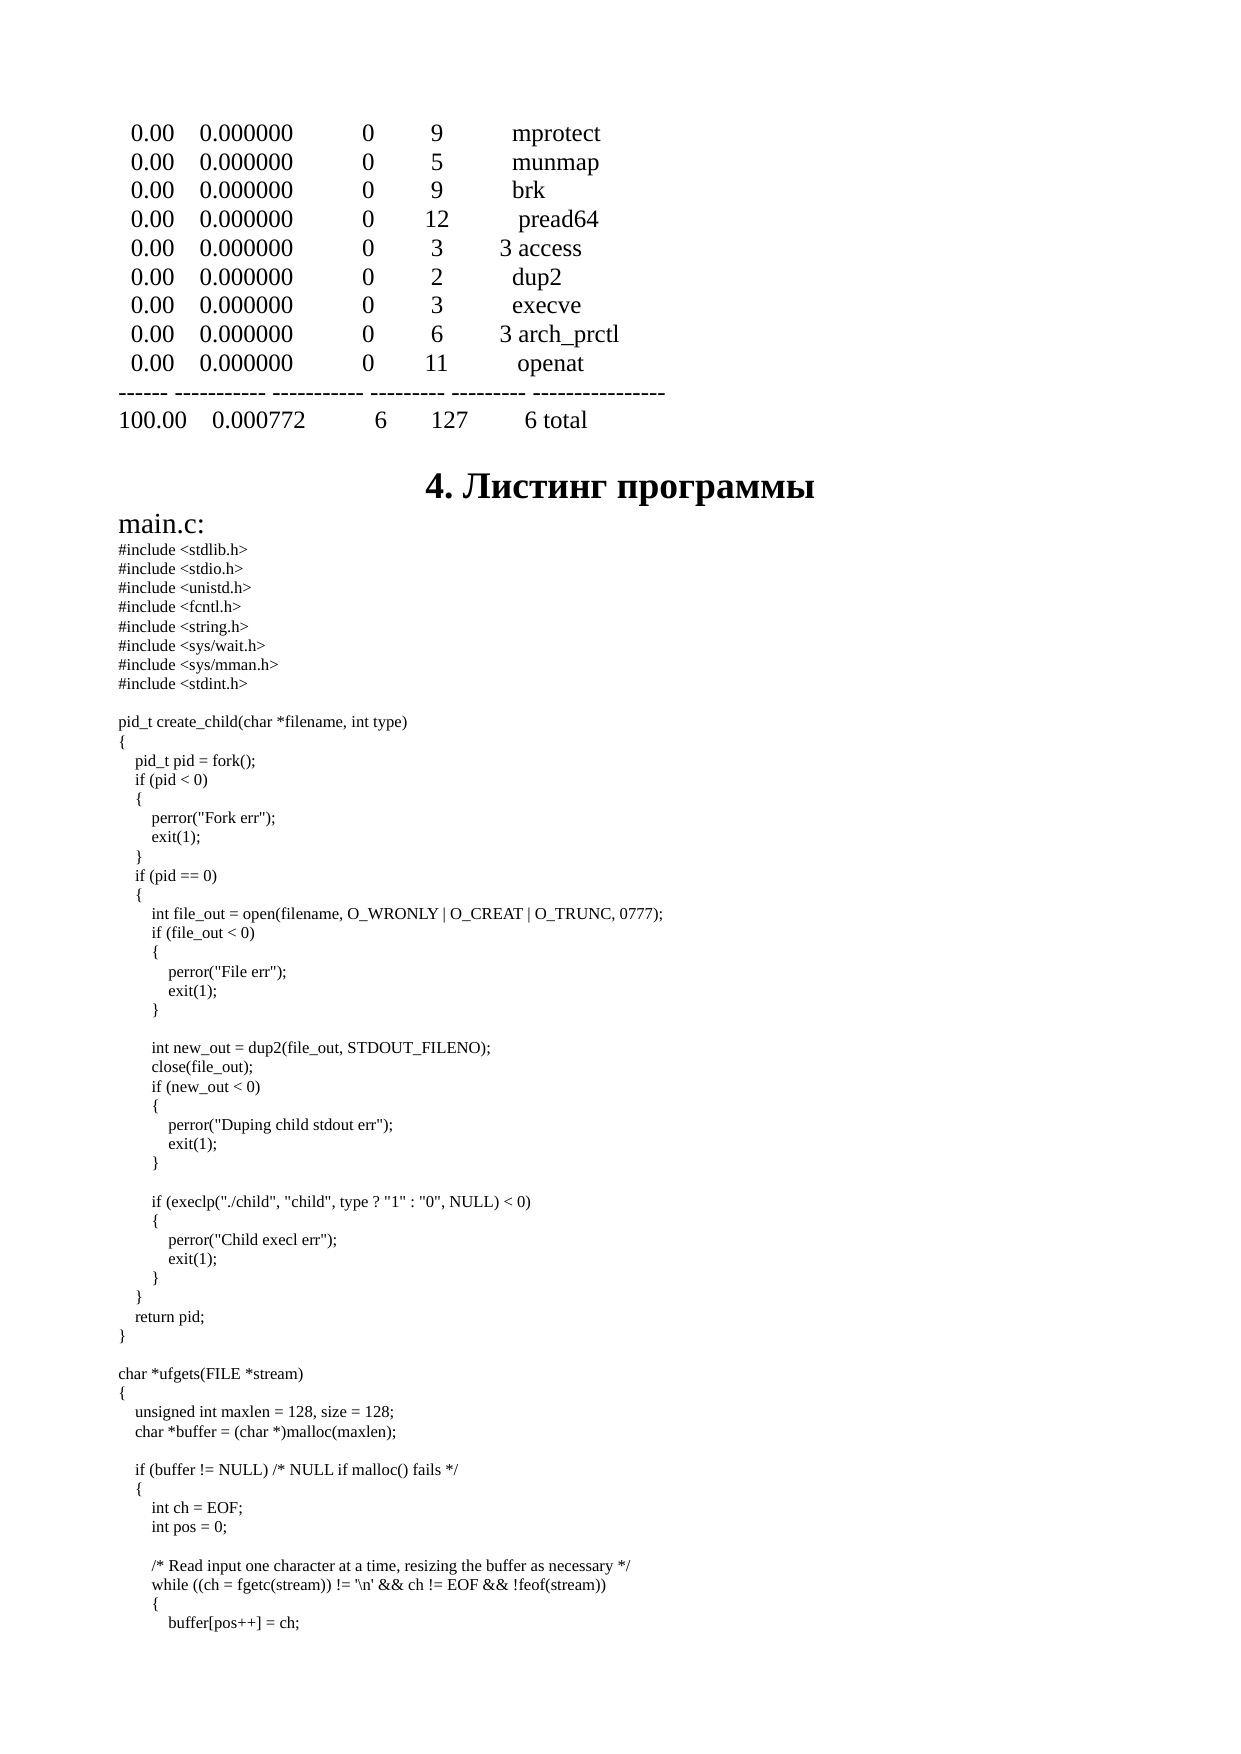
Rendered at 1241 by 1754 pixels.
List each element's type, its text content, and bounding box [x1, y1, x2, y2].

text { [118, 1383, 1122, 1402]
text exit(1); [118, 1249, 1122, 1268]
text #include <stdio.h> [118, 559, 1122, 578]
text /* Read input one character at a time, resizing the buffer as necessary */ [118, 1556, 1122, 1575]
text { [118, 1594, 1122, 1613]
text { [118, 1211, 1122, 1230]
text { [118, 942, 1122, 961]
text #include <fcntl.h> [118, 597, 1122, 616]
text perror("Duping child stdout err"); [118, 1115, 1122, 1134]
text { [118, 1096, 1122, 1115]
text 0.00 0.000000 0 2 dup2 [118, 262, 1122, 291]
text } [118, 1153, 1122, 1172]
text if (pid == 0) [118, 866, 1122, 885]
text close(file_out); [118, 1057, 1122, 1076]
text #include <string.h> [118, 616, 1122, 636]
text if (execlp("./child", "child", type ? "1" : "0", NULL) < 0) [118, 1191, 1122, 1211]
text } [118, 1000, 1122, 1019]
text } [118, 1287, 1122, 1306]
text if (buffer != NULL) /* NULL if malloc() fails */ [118, 1460, 1122, 1479]
text perror("Child execl err"); [118, 1230, 1122, 1249]
text if (pid < 0) [118, 770, 1122, 789]
text { [118, 731, 1122, 751]
text 0.00 0.000000 0 3 3 access [118, 233, 1122, 262]
text 0.00 0.000000 0 9 mprotect [118, 118, 1122, 147]
text main.c: [118, 506, 1122, 540]
text 100.00 0.000772 6 127 6 total [118, 406, 1122, 434]
text pid_t create_child(char *filename, int type) [118, 712, 1122, 731]
text ------ ----------- ----------- --------- --------- ---------------- [118, 377, 1122, 406]
text exit(1); [118, 827, 1122, 846]
text while ((ch = fgetc(stream)) != '\n' && ch != EOF && !feof(stream)) [118, 1575, 1122, 1594]
text } [118, 846, 1122, 866]
text int file_out = open(filename, O_WRONLY | O_CREAT | O_TRUNC, 0777); [118, 904, 1122, 923]
text int new_out = dup2(file_out, STDOUT_FILENO); [118, 1038, 1122, 1057]
text { [118, 1479, 1122, 1498]
text 0.00 0.000000 0 12 pread64 [118, 204, 1122, 233]
text if (file_out < 0) [118, 923, 1122, 942]
text exit(1); [118, 981, 1122, 1000]
text 0.00 0.000000 0 11 openat [118, 348, 1122, 377]
text } [118, 1326, 1122, 1345]
text #include <sys/wait.h> [118, 636, 1122, 655]
text buffer[pos++] = ch; [118, 1613, 1122, 1632]
text 0.00 0.000000 0 5 munmap [118, 147, 1122, 176]
text 0.00 0.000000 0 3 execve [118, 291, 1122, 319]
text perror("File err"); [118, 961, 1122, 981]
text int pos = 0; [118, 1517, 1122, 1536]
text char *buffer = (char *)malloc(maxlen); [118, 1421, 1122, 1441]
text int ch = EOF; [118, 1498, 1122, 1517]
text pid_t pid = fork(); [118, 751, 1122, 770]
text perror("Fork err"); [118, 808, 1122, 827]
text if (new_out < 0) [118, 1076, 1122, 1096]
text char *ufgets(FILE *stream) [118, 1364, 1122, 1383]
text 4. Листинг программы [118, 463, 1122, 506]
text #include <sys/mman.h> [118, 655, 1122, 674]
text #include <stdint.h> [118, 674, 1122, 693]
text 0.00 0.000000 0 6 3 arch_prctl [118, 319, 1122, 348]
text } [118, 1268, 1122, 1287]
text #include <unistd.h> [118, 578, 1122, 597]
text return pid; [118, 1306, 1122, 1326]
text { [118, 789, 1122, 808]
text exit(1); [118, 1134, 1122, 1153]
text { [118, 885, 1122, 904]
text unsigned int maxlen = 128, size = 128; [118, 1402, 1122, 1421]
text 0.00 0.000000 0 9 brk [118, 176, 1122, 204]
